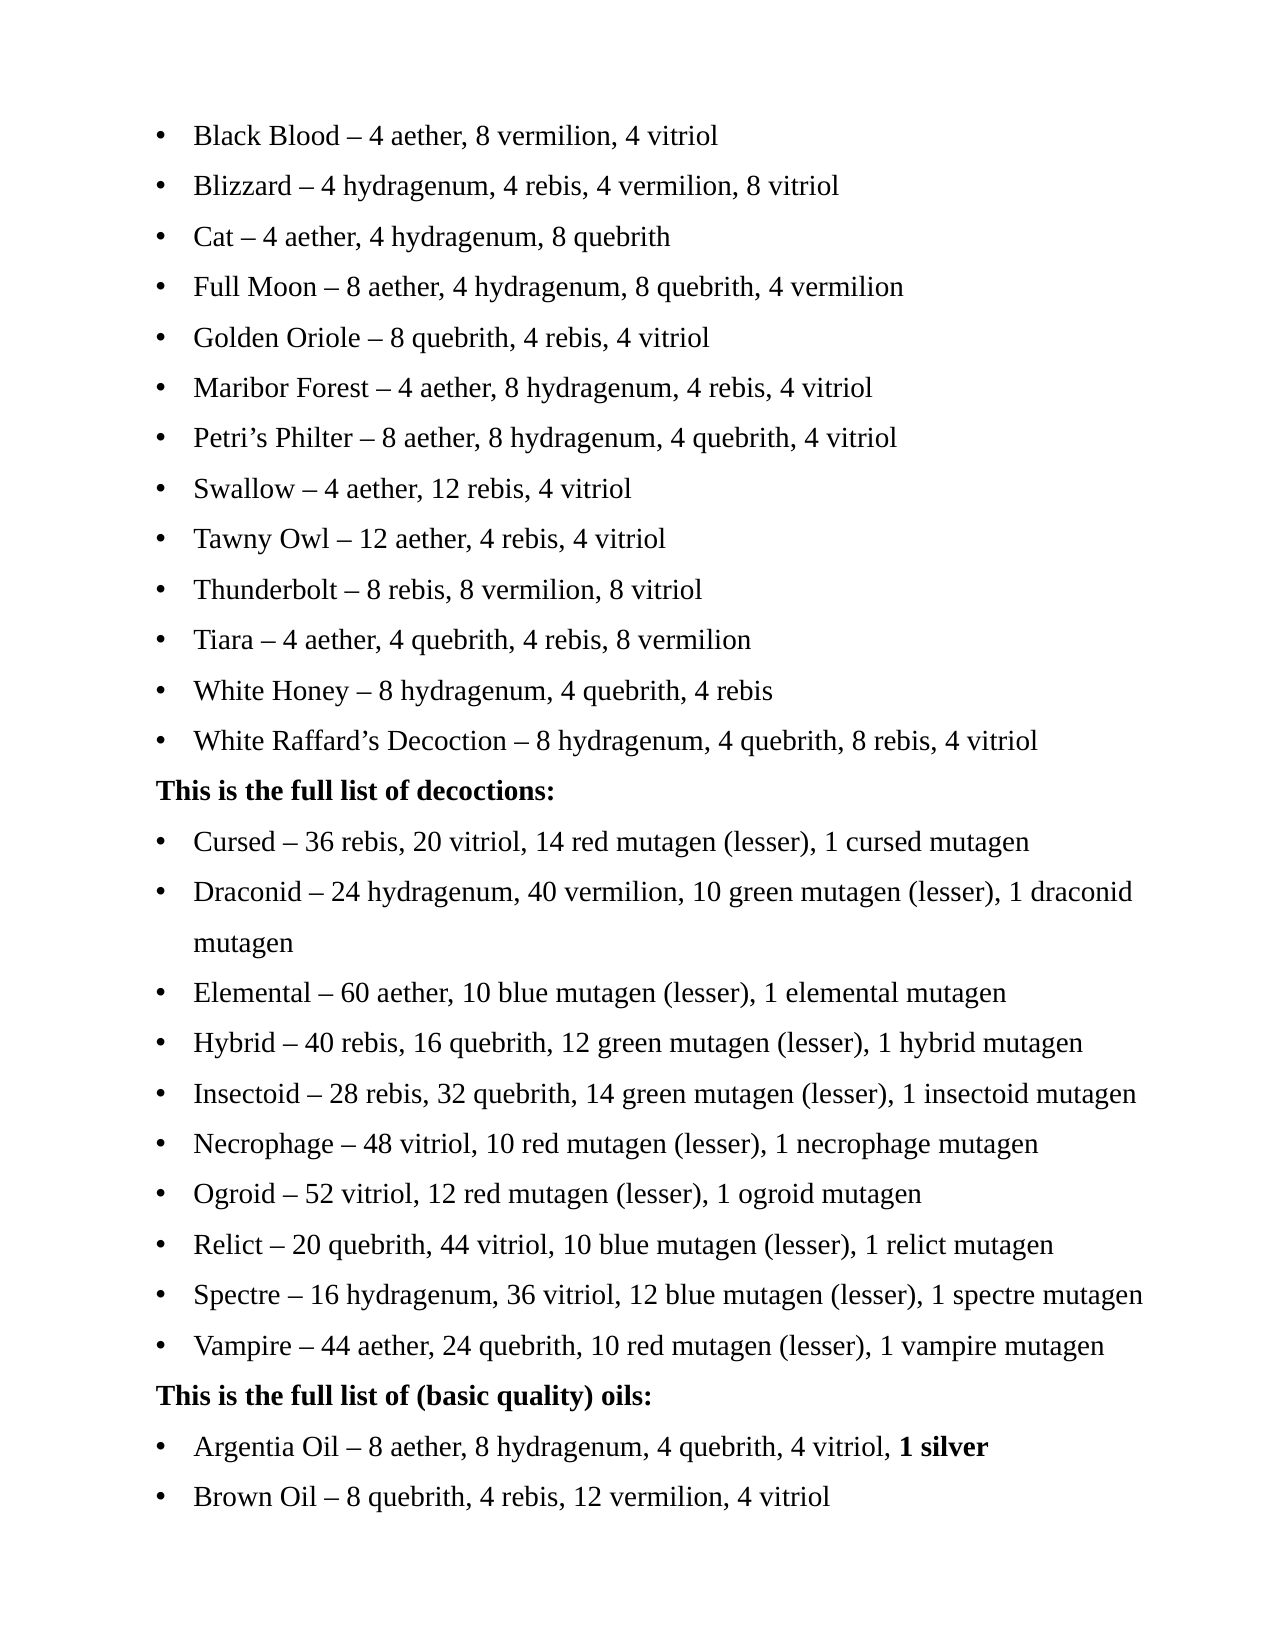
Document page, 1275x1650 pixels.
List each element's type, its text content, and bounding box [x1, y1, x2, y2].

list Swallow – 4 aether, 12 rebis, 4 vitriol [156, 471, 1157, 505]
list Ogroid – 52 vitriol, 12 red mutagen (lesser), 1 ogroid mutagen [156, 1177, 1157, 1210]
list Black Blood – 4 aether, 8 vermilion, 4 vitriol [156, 118, 1157, 152]
list Cat – 4 aether, 4 hydragenum, 8 quebrith [156, 219, 1157, 253]
list Relict – 20 quebrith, 44 vitriol, 10 blue mutagen (lesser), 1 relict mutagen [156, 1227, 1157, 1261]
list White Honey – 8 hydragenum, 4 quebrith, 4 rebis [156, 673, 1157, 706]
list Maribor Forest – 4 aether, 8 hydragenum, 4 rebis, 4 vitriol [156, 370, 1157, 404]
list Tawny Owl – 12 aether, 4 rebis, 4 vitriol [156, 521, 1157, 555]
list Thunderbolt – 8 rebis, 8 vermilion, 8 vitriol [156, 572, 1157, 606]
list Vampire – 44 aether, 24 quebrith, 10 red mutagen (lesser), 1 vampire mutagen [156, 1328, 1157, 1362]
text This is the full list of decoctions: [118, 773, 1157, 807]
list Spectre – 16 hydragenum, 36 vitriol, 12 blue mutagen (lesser), 1 spectre mutagen [156, 1277, 1157, 1311]
text This is the full list of (basic quality) oils: [118, 1378, 1157, 1412]
list Draconid – 24 hydragenum, 40 vermilion, 10 green mutagen (lesser), 1 draconid mutagen [156, 874, 1157, 958]
list Golden Oriole – 8 quebrith, 4 rebis, 4 vitriol [156, 320, 1157, 353]
list Full Moon – 8 aether, 4 hydragenum, 8 quebrith, 4 vermilion [156, 269, 1157, 303]
list Argentia Oil – 8 aether, 8 hydragenum, 4 quebrith, 4 vitriol, 1 silver [156, 1429, 1157, 1462]
list White Raffard’s Decoction – 8 hydragenum, 4 quebrith, 8 rebis, 4 vitriol [156, 723, 1157, 757]
list Hybrid – 40 rebis, 16 quebrith, 12 green mutagen (lesser), 1 hybrid mutagen [156, 1025, 1157, 1059]
list Tiara – 4 aether, 4 quebrith, 4 rebis, 8 vermilion [156, 622, 1157, 656]
list Brown Oil – 8 quebrith, 4 rebis, 12 vermilion, 4 vitriol [156, 1479, 1157, 1513]
list Elemental – 60 aether, 10 blue mutagen (lesser), 1 elemental mutagen [156, 975, 1157, 1009]
list Petri’s Philter – 8 aether, 8 hydragenum, 4 quebrith, 4 vitriol [156, 421, 1157, 454]
list Insectoid – 28 rebis, 32 quebrith, 14 green mutagen (lesser), 1 insectoid mutagen [156, 1076, 1157, 1109]
list Necrophage – 48 vitriol, 10 red mutagen (lesser), 1 necrophage mutagen [156, 1126, 1157, 1160]
list Cursed – 36 rebis, 20 vitriol, 14 red mutagen (lesser), 1 cursed mutagen [156, 824, 1157, 857]
list Blizzard – 4 hydragenum, 4 rebis, 4 vermilion, 8 vitriol [156, 168, 1157, 202]
